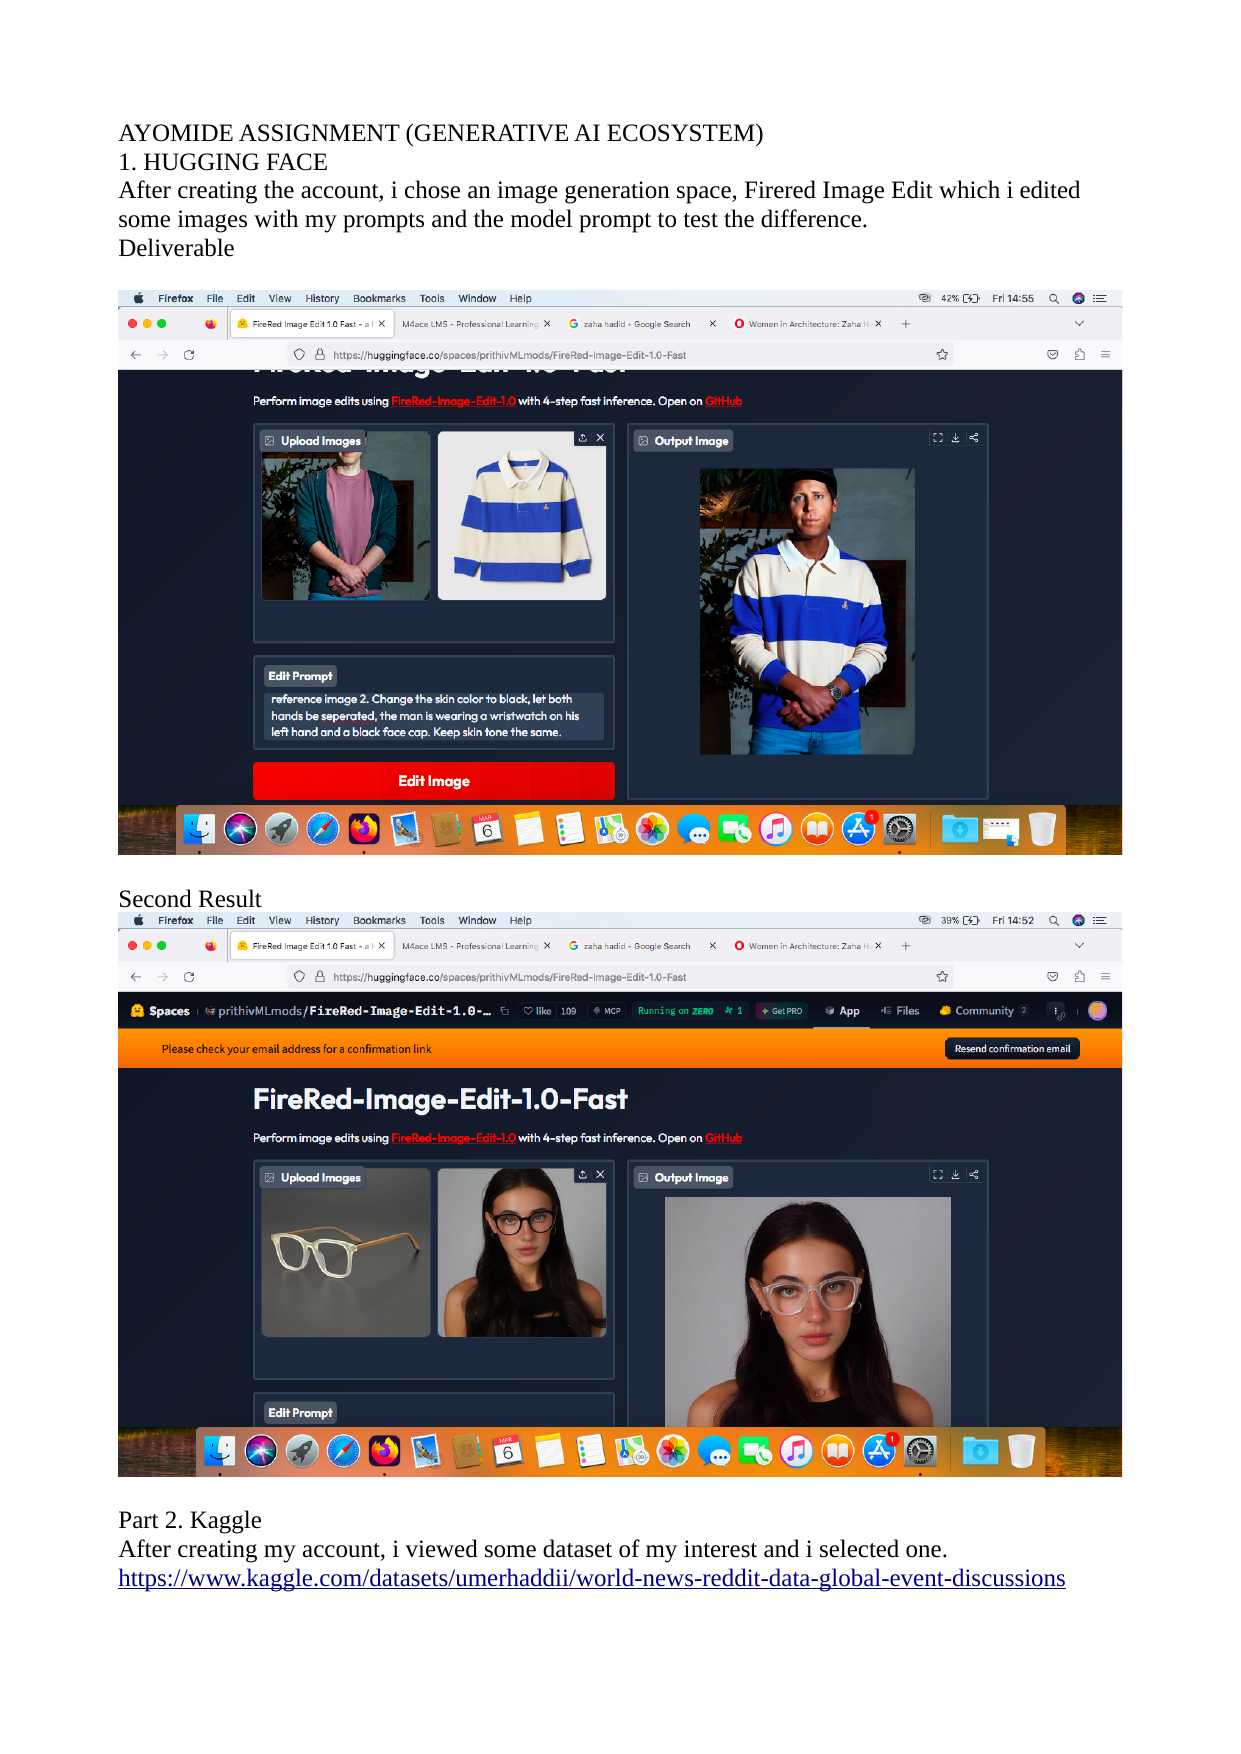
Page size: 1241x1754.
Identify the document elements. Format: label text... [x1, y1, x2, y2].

text Second Result [118, 855, 1122, 912]
text After creating my account, i viewed some dataset of my interest and i selected one. [118, 1534, 1122, 1563]
text 1. HUGGING FACE [118, 147, 1122, 176]
picture [118, 912, 1123, 1477]
text Part 2. Kaggle [118, 1477, 1122, 1534]
text Deliverable [118, 233, 1122, 262]
text After creating the account, i chose an image generation space, Firered Image Edit which i edited some images with my prompts and the model prompt to test the difference. [118, 176, 1122, 233]
text https://www.kaggle.com/datasets/umerhaddii/world-news-reddit-data-global-event-discussions [118, 1563, 1122, 1592]
picture [118, 290, 1123, 855]
text AYOMIDE ASSIGNMENT (GENERATIVE AI ECOSYSTEM) [118, 118, 1122, 147]
